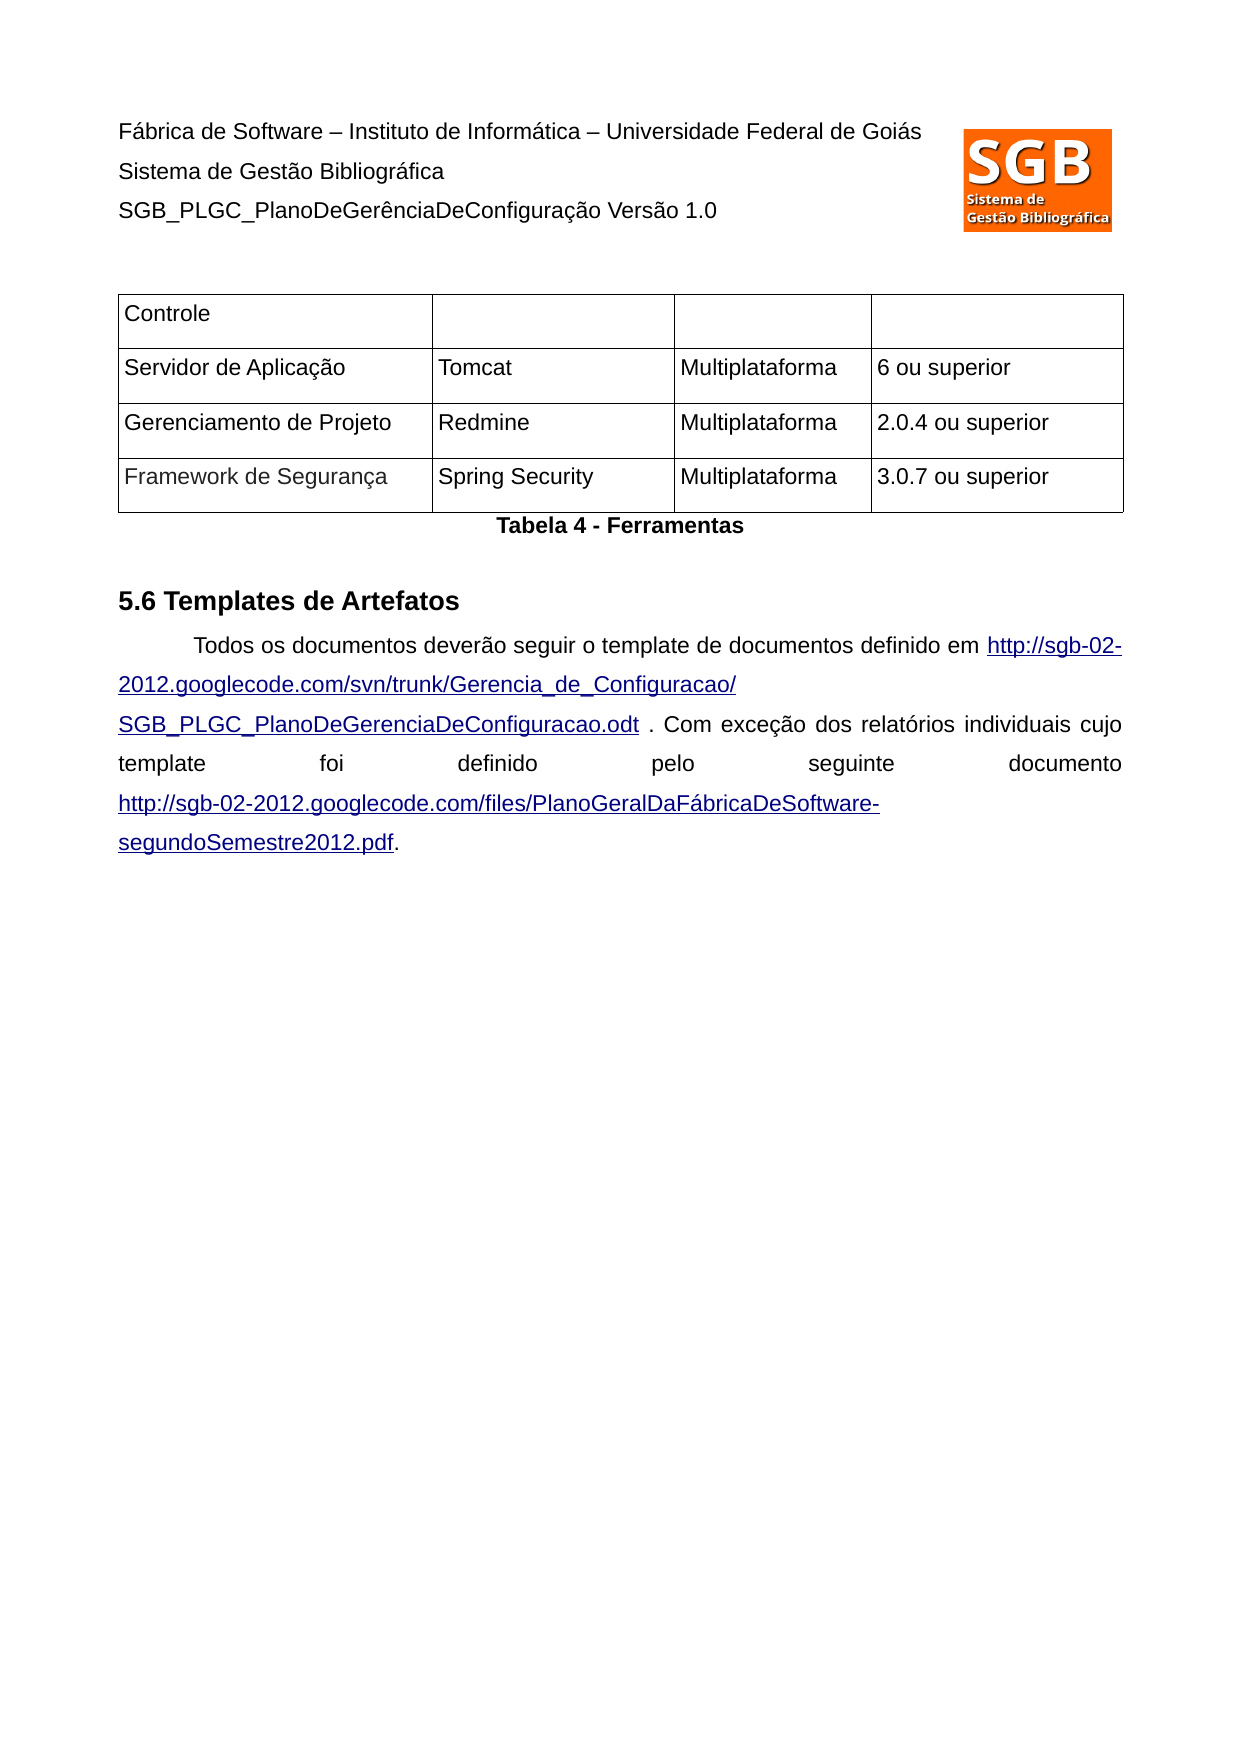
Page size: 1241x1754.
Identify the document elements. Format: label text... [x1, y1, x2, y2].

table_cell Redmine [433, 404, 674, 457]
table_cell Controle [119, 295, 432, 348]
table_cell Multiplataforma [675, 459, 871, 512]
picture [963, 129, 1112, 232]
text Tabela 4 - Ferramentas [118, 513, 1122, 538]
text Todos os documentos deverão seguir o template de documentos definido em http://sgb-02-2012.googlecode.com/svn/trunk/Gerencia_de_Configuracao/SGB_PLGC_PlanoDeGerenciaDeConfiguracao.odt . Com exceção dos relatórios individuais cujo template foi definido pelo seguinte documento http://sgb-02-2012.googlecode.com/files/PlanoGeralDaFábricaDeSoftware-segundoSemestre2012.pdf. [118, 632, 1122, 856]
table_cell 6 ou superior [872, 349, 1123, 403]
table_cell Servidor de Aplicação [119, 349, 432, 403]
table_cell Tomcat [433, 349, 674, 403]
table_cell Gerenciamento de Projeto [119, 404, 432, 457]
table_cell Framework de Segurança [119, 459, 432, 512]
table_cell [433, 295, 674, 348]
table_cell Multiplataforma [675, 349, 871, 403]
table_cell Multiplataforma [675, 404, 871, 457]
table_cell Spring Security [433, 459, 674, 512]
table_cell 3.0.7 ou superior [872, 459, 1123, 512]
table_cell [872, 295, 1123, 348]
table_cell [675, 295, 871, 348]
subtitle 5.6 Templates de Artefatos [118, 585, 1122, 616]
table_cell 2.0.4 ou superior [872, 404, 1123, 457]
